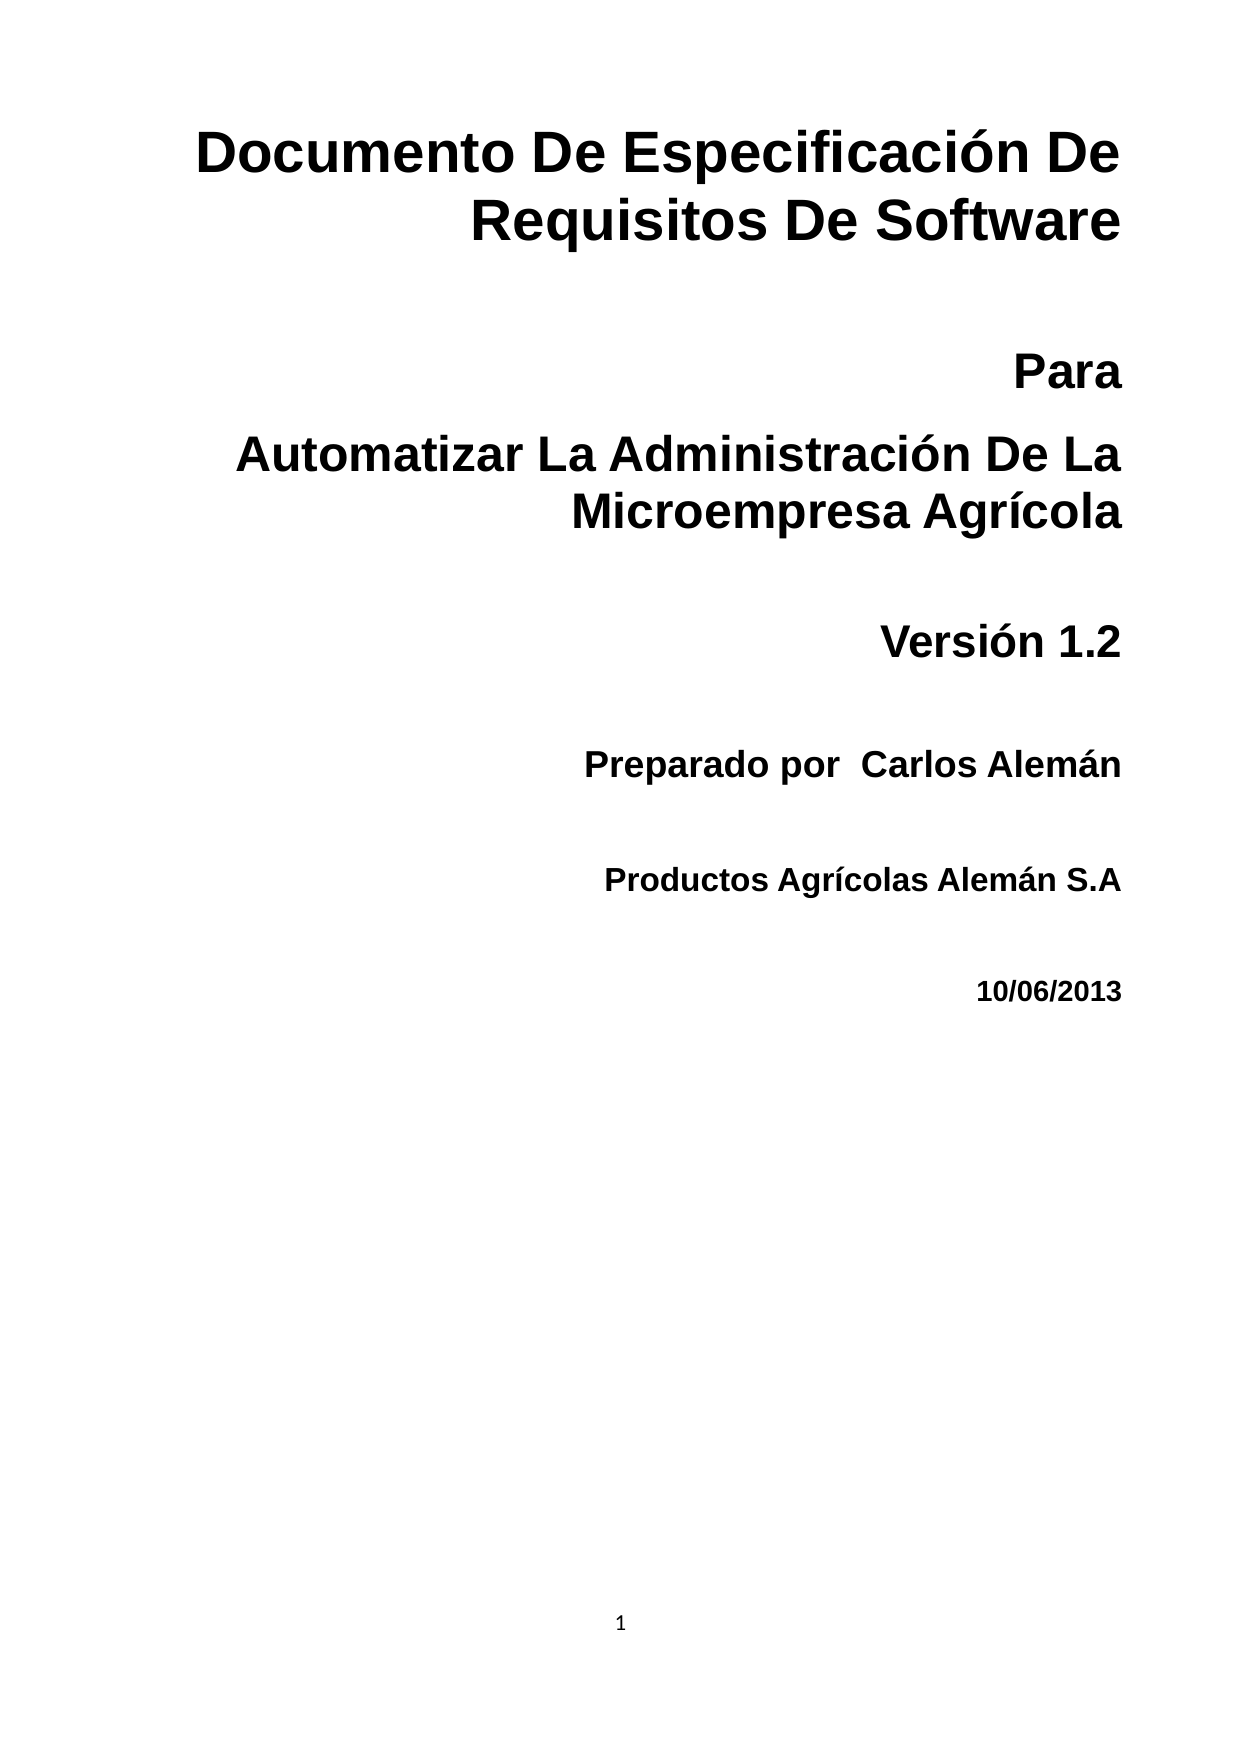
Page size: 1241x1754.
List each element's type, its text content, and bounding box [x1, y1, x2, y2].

text Versión 1.2 [118, 614, 1122, 667]
text 10/06/2013 [118, 974, 1122, 1007]
text Para [118, 342, 1122, 399]
text Preparado por Carlos Alemán [118, 742, 1122, 785]
text Documento De Especificación De Requisitos De Software [118, 118, 1122, 252]
text Productos Agrícolas Alemán S.A [118, 860, 1122, 899]
text Automatizar La Administración De La Microempresa Agrícola [118, 424, 1122, 539]
